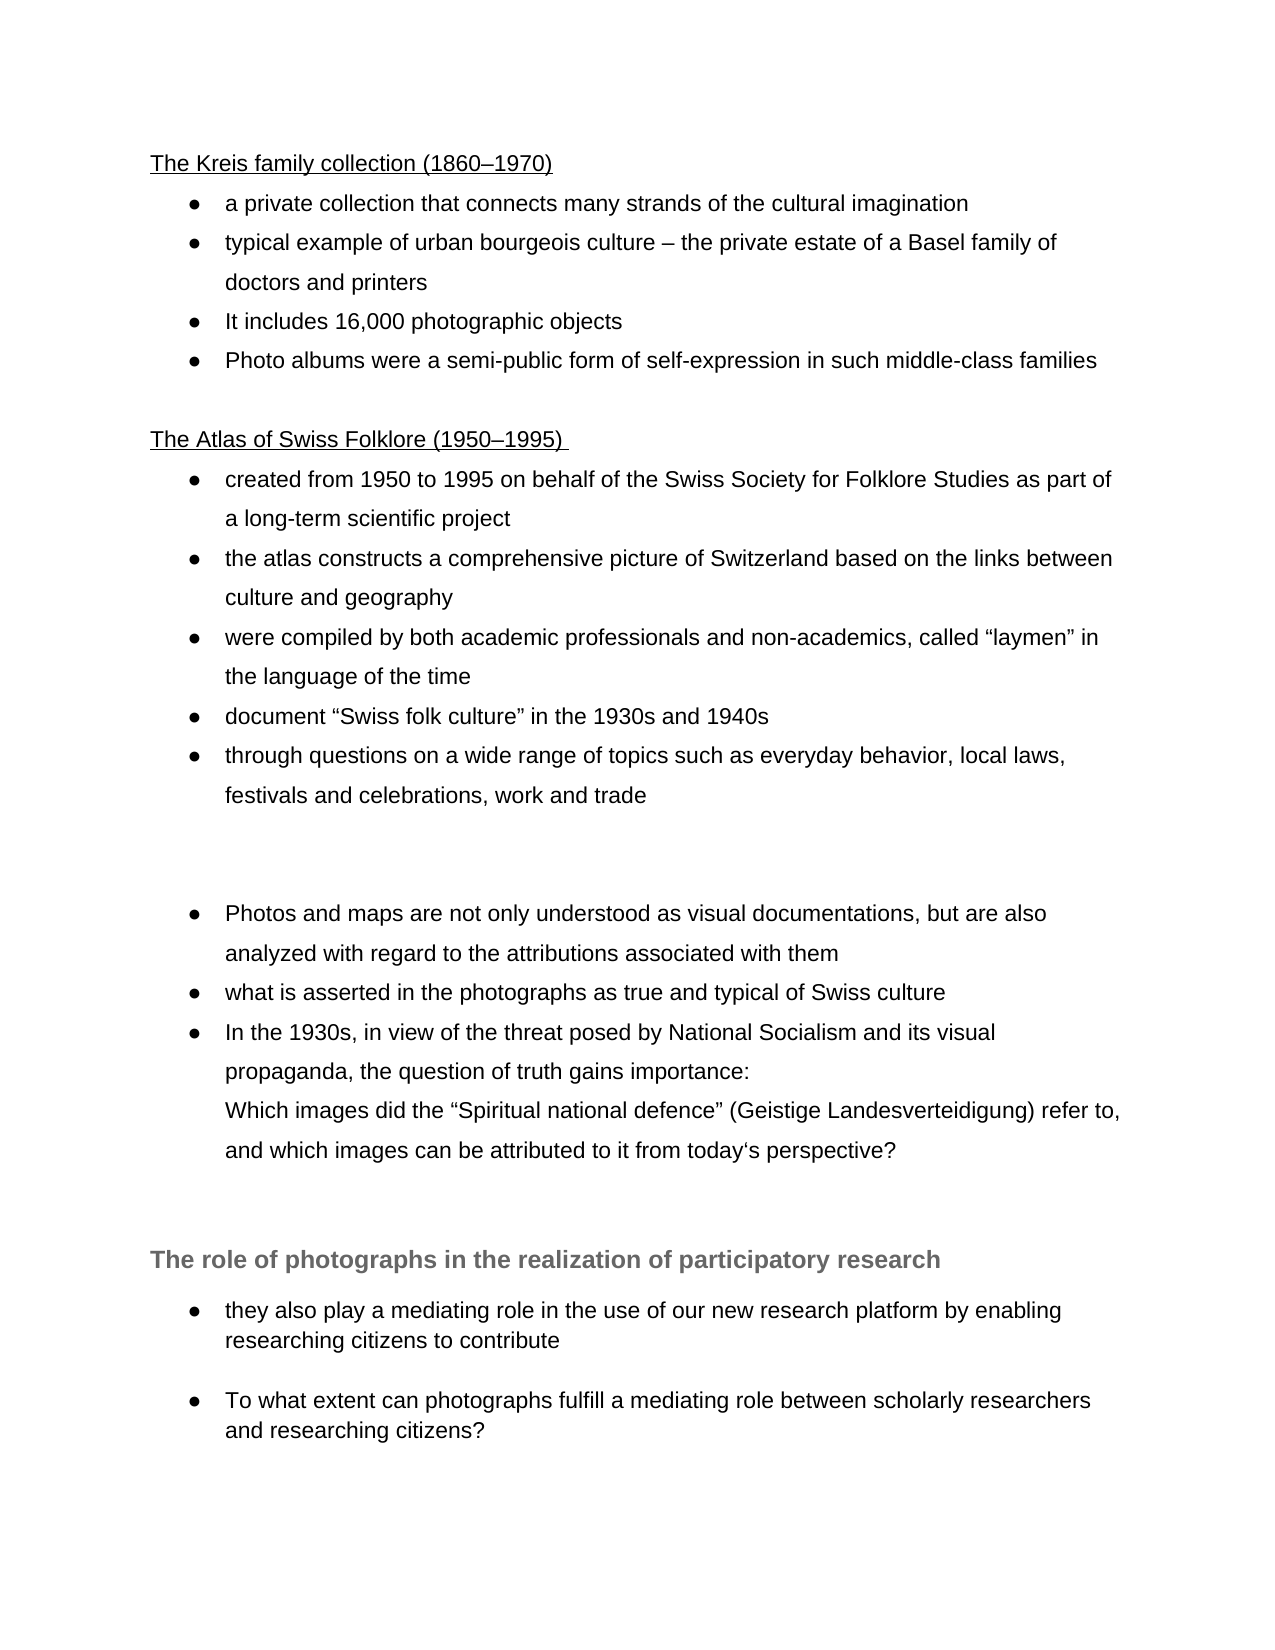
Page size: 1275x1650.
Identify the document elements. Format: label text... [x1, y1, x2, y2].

text The Atlas of Swiss Folklore (1950–1995) [150, 426, 1125, 453]
list Photos and maps are not only understood as visual documentations, but are also analyzed with regard to the attributions associated with them [187, 900, 1125, 966]
list typical example of urban bourgeois culture – the private estate of a Basel family of doctors and printers [187, 229, 1125, 295]
list they also play a mediating role in the use of our new research platform by enabling researching citizens to contribute [187, 1297, 1125, 1353]
list through questions on a wide range of topics such as everyday behavior, local laws, festivals and celebrations, work and trade [187, 742, 1125, 808]
list a private collection that connects many strands of the cultural imagination [187, 189, 1125, 216]
list were compiled by both academic professionals and non-academics, called “laymen” in the language of the time [187, 624, 1125, 689]
list In the 1930s, in view of the threat posed by National Socialism and its visual propaganda, the question of truth gains importance: [187, 1018, 1125, 1084]
list It includes 16,000 photographic objects [187, 308, 1125, 334]
text Which images did the “Spiritual national defence” (Geistige Landesverteidigung) refer to, and which images can be attributed to it from today‘s perspective? [225, 1097, 1125, 1163]
text The Kreis family collection (1860–1970) [150, 150, 1125, 176]
list document “Swiss folk culture” in the 1930s and 1940s [187, 703, 1125, 729]
list To what extent can photographs fulfill a mediating role between scholarly researchers and researching citizens? [187, 1387, 1125, 1444]
list created from 1950 to 1995 on behalf of the Swiss Society for Folklore Studies as part of a long-term scientific project [187, 466, 1125, 532]
list the atlas constructs a comprehensive picture of Switzerland based on the links between culture and geography [187, 545, 1125, 611]
subtitle The role of photographs in the realization of participatory research [150, 1245, 1125, 1274]
list Photo albums were a semi-public form of self-expression in such middle-class families [187, 347, 1125, 374]
list what is asserted in the photographs as true and typical of Swiss culture [187, 979, 1125, 1005]
